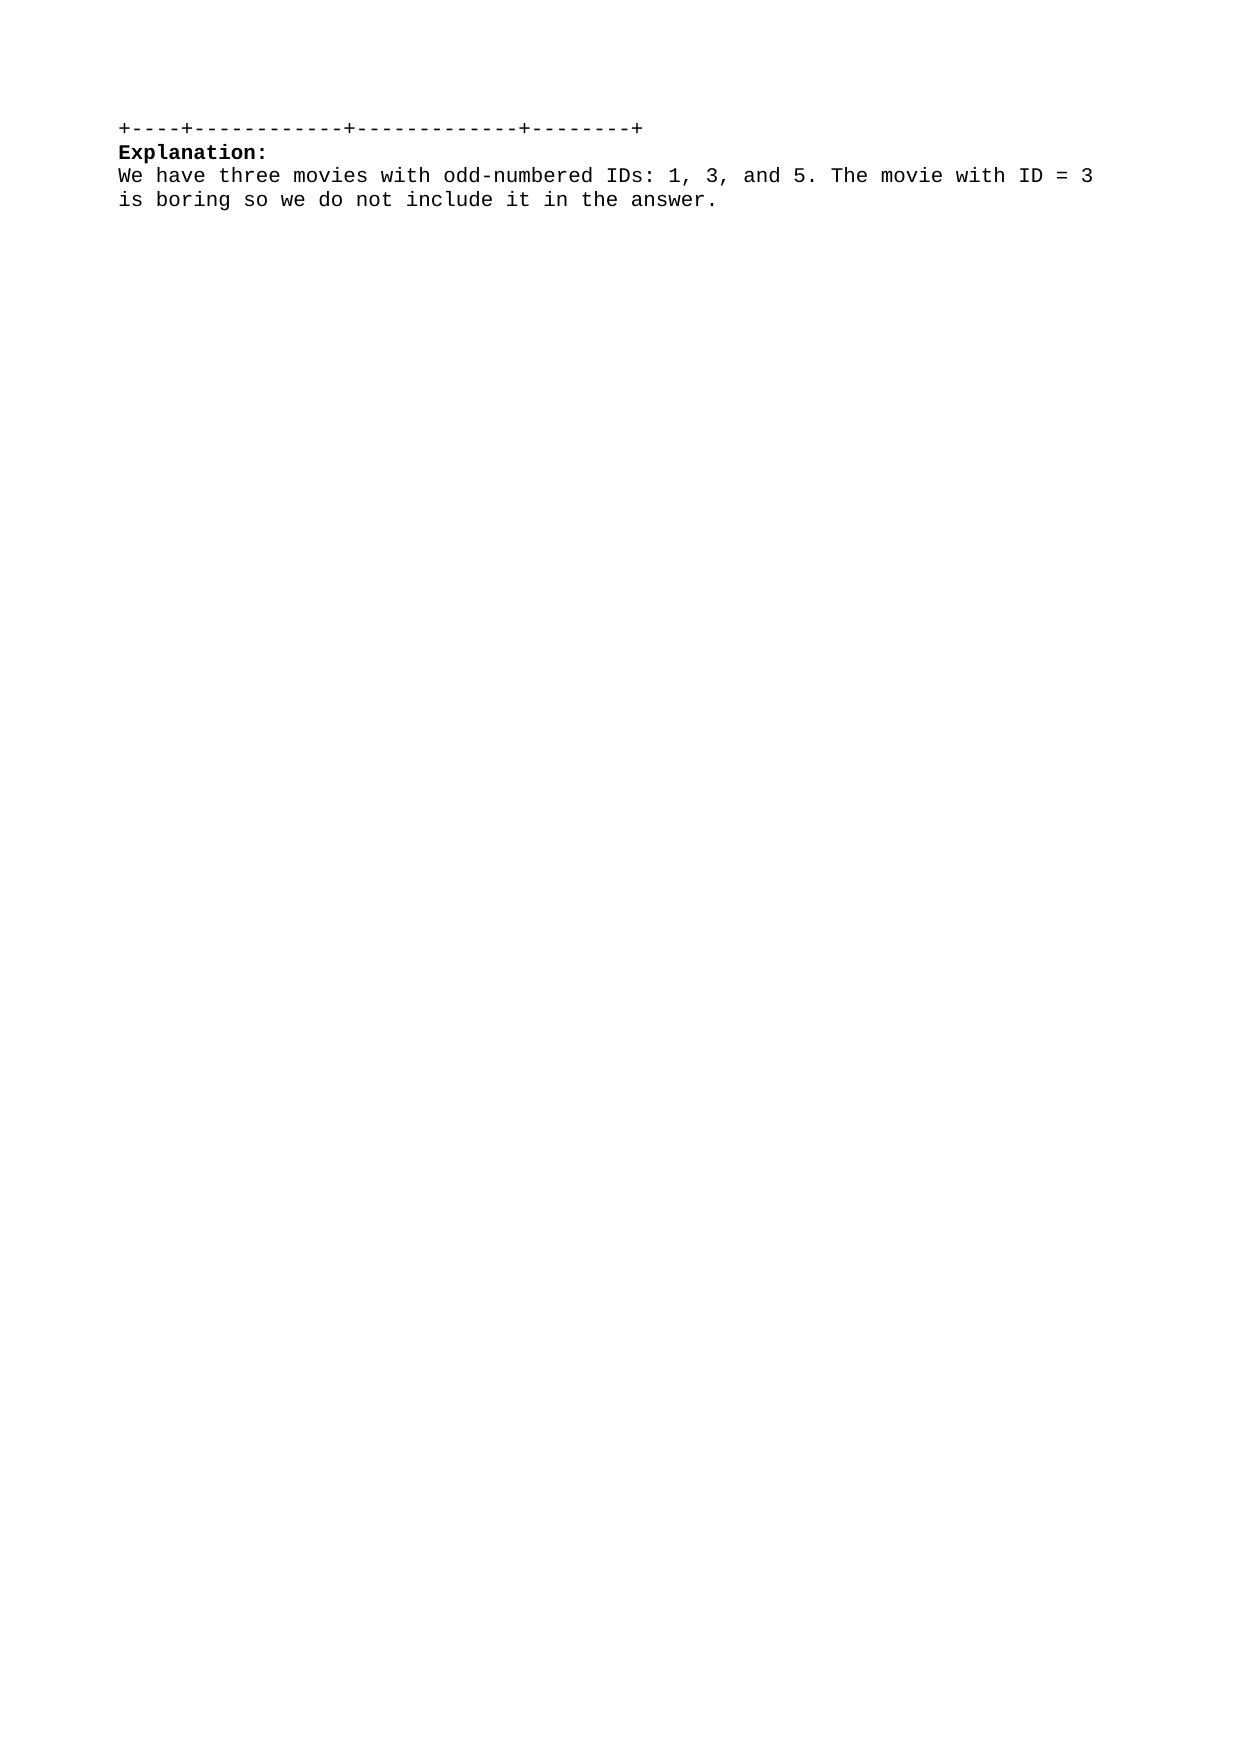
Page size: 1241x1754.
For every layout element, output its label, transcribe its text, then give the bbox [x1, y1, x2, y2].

text Explanation: [118, 142, 1122, 165]
text +----+------------+-------------+--------+ [118, 118, 1122, 142]
text We have three movies with odd-numbered IDs: 1, 3, and 5. The movie with ID = 3 is boring so we do not include it in the answer. [118, 165, 1122, 213]
